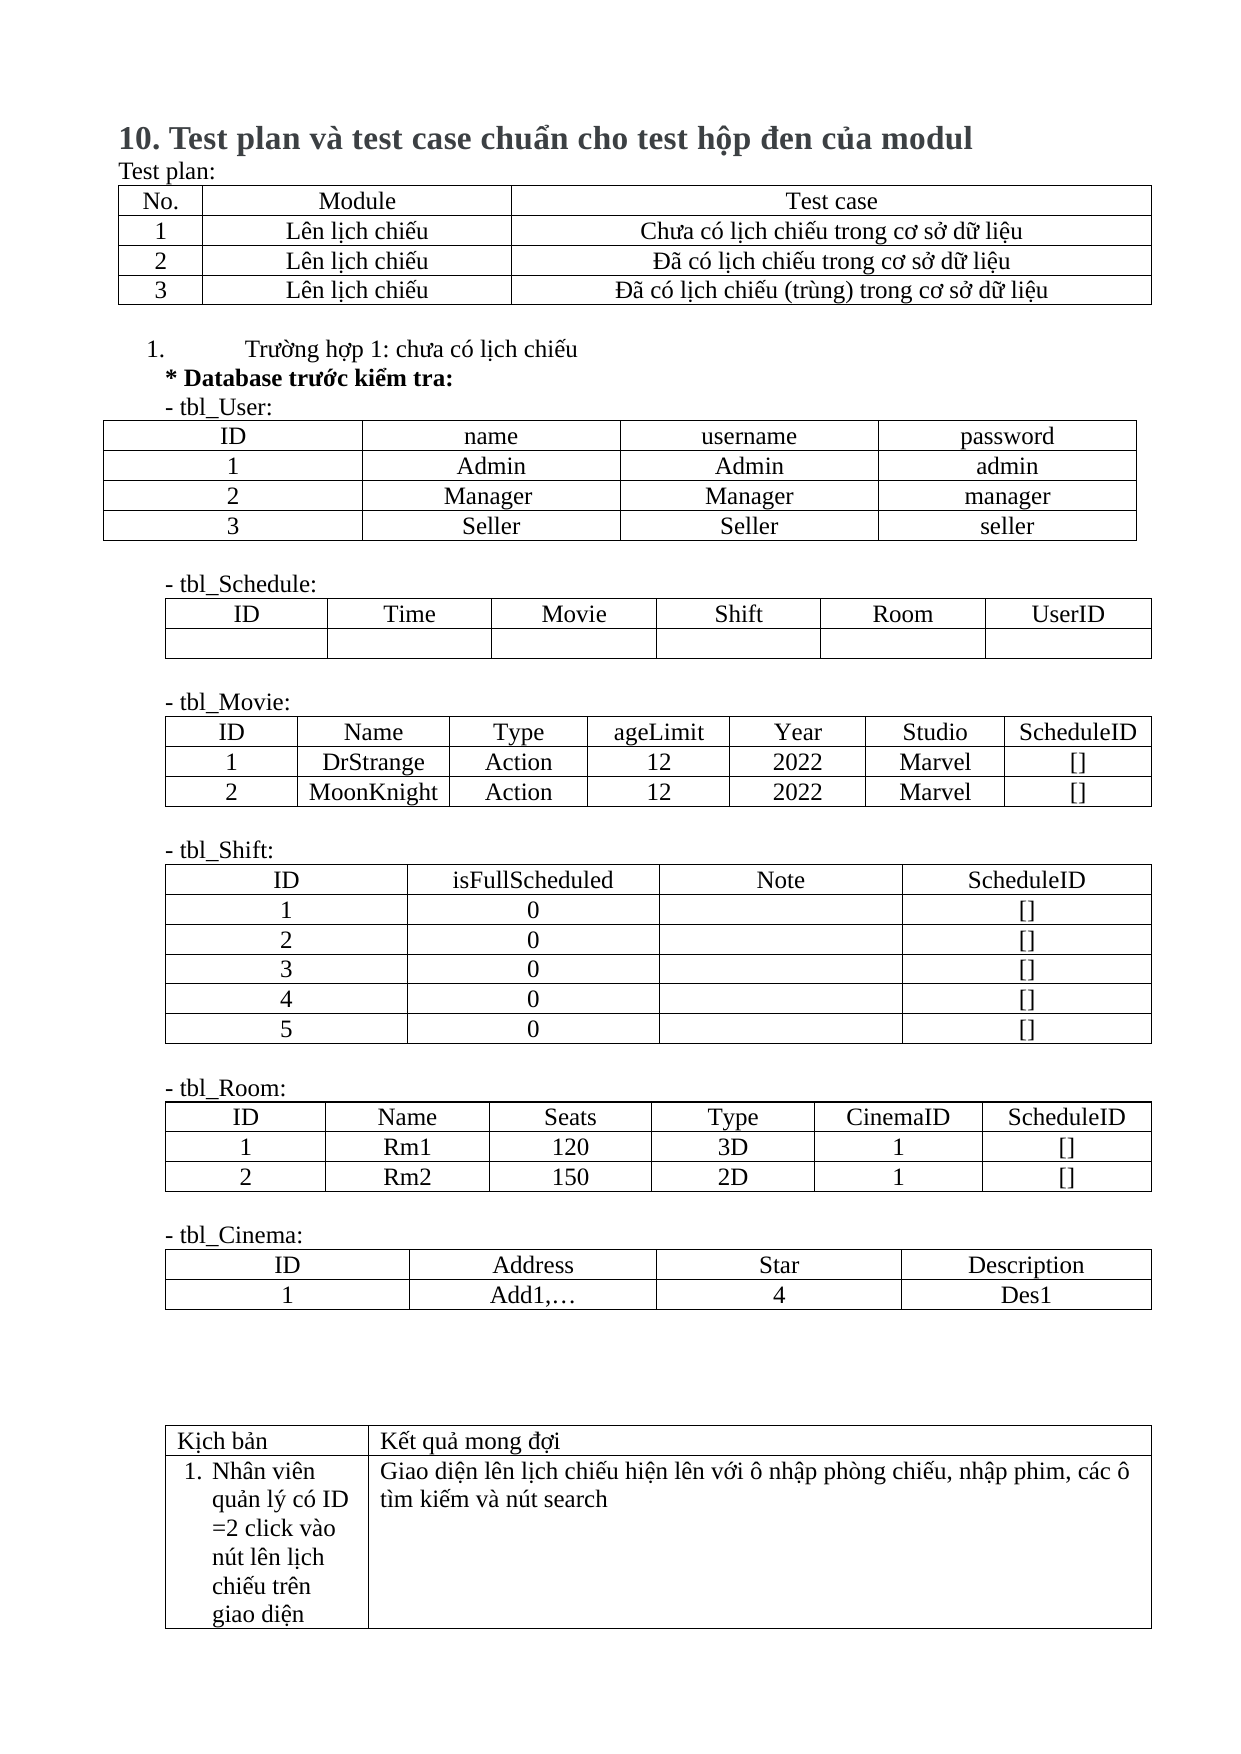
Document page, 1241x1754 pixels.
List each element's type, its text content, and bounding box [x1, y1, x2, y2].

table_cell [660, 925, 902, 953]
table_cell Action [450, 777, 587, 806]
table_header Note [660, 865, 902, 894]
table_header Name [326, 1103, 489, 1131]
table_cell Seller [363, 511, 620, 539]
table_header Movie [492, 599, 656, 628]
list - tbl_Movie: [165, 687, 1122, 716]
table_cell 1 [104, 451, 362, 480]
table_cell 3 [119, 276, 202, 304]
table_header Name [298, 717, 449, 746]
table_cell Chưa có lịch chiếu trong cơ sở dữ liệu [512, 216, 1151, 245]
table_cell Đã có lịch chiếu (trùng) trong cơ sở dữ liệu [512, 276, 1151, 304]
table_cell 1 [166, 747, 297, 776]
table_header Shift [657, 599, 820, 628]
table_cell 2D [652, 1162, 814, 1191]
table_header Type [450, 717, 587, 746]
table_cell Manager [363, 481, 620, 510]
table_cell 0 [408, 1014, 659, 1043]
table_cell [] [903, 1014, 1151, 1043]
table_header ID [104, 421, 362, 450]
table_cell 3 [166, 955, 407, 983]
list - tbl_Schedule: [165, 569, 1122, 598]
table_header ageLimit [588, 717, 729, 746]
table_header ID [166, 1103, 325, 1131]
table_cell Admin [363, 451, 620, 480]
table_cell Nhân viên quản lý có ID =2 click vào nút lên lịch chiếu trên giao diện [166, 1456, 368, 1628]
table_cell 12 [588, 747, 729, 776]
table_cell 1 [166, 1132, 325, 1161]
list - tbl_Room: [165, 1073, 1122, 1101]
table_cell 4 [166, 984, 407, 1013]
table_cell 1 [166, 895, 407, 924]
table_cell Lên lịch chiếu [203, 276, 511, 304]
table_header ID [166, 865, 407, 894]
table_cell [660, 895, 902, 924]
table_cell 0 [408, 895, 659, 924]
table_header Module [203, 186, 511, 215]
table_cell Admin [621, 451, 878, 480]
table_cell Đã có lịch chiếu trong cơ sở dữ liệu [512, 246, 1151, 274]
text Test plan: [118, 156, 1122, 185]
table_cell [660, 1014, 902, 1043]
table_cell 2 [166, 925, 407, 953]
table_cell Marvel [866, 747, 1004, 776]
table_cell [] [983, 1132, 1151, 1161]
table_cell [166, 629, 327, 658]
table_cell Marvel [866, 777, 1004, 806]
table_cell 0 [408, 955, 659, 983]
list - tbl_User: [165, 392, 1122, 420]
table_header ScheduleID [903, 865, 1151, 894]
table_cell MoonKnight [298, 777, 449, 806]
table_cell 1 [815, 1132, 982, 1161]
table_cell Rm2 [326, 1162, 489, 1191]
table_cell [] [903, 895, 1151, 924]
table_cell Lên lịch chiếu [203, 246, 511, 274]
table_cell Action [450, 747, 587, 776]
table_cell [660, 984, 902, 1013]
table_header ID [166, 1250, 409, 1279]
table_cell [] [903, 984, 1151, 1013]
table_cell 5 [166, 1014, 407, 1043]
table_cell 1 [119, 216, 202, 245]
table_cell Rm1 [326, 1132, 489, 1161]
table_cell 150 [490, 1162, 651, 1191]
table_header Description [902, 1250, 1151, 1279]
table_cell Giao diện lên lịch chiếu hiện lên với ô nhập phòng chiếu, nhập phim, các ô tìm kiếm và nút search [369, 1456, 1151, 1628]
table_cell 3 [104, 511, 362, 539]
table_header Seats [490, 1103, 651, 1131]
table_header Room [821, 599, 985, 628]
list - tbl_Shift: [165, 835, 1122, 864]
table_header UserID [986, 599, 1151, 628]
table_cell 3D [652, 1132, 814, 1161]
list Trường hợp 1: chưa có lịch chiếu [146, 334, 1122, 363]
table_cell [328, 629, 491, 658]
table_header Studio [866, 717, 1004, 746]
table_cell 0 [408, 925, 659, 953]
table_header No. [119, 186, 202, 215]
table_cell [] [983, 1162, 1151, 1191]
table_cell 2 [166, 1162, 325, 1191]
table_header password [879, 421, 1136, 450]
table_header ID [166, 599, 327, 628]
table_header Star [657, 1250, 901, 1279]
table_cell Manager [621, 481, 878, 510]
table_cell 1 [166, 1280, 409, 1309]
table_cell [] [1005, 747, 1151, 776]
table_cell [657, 629, 820, 658]
table_header ID [166, 717, 297, 746]
list * Database trước kiểm tra: [165, 363, 1122, 392]
table_header Year [730, 717, 865, 746]
text 10. Test plan và test case chuẩn cho test hộp đen của modul [118, 118, 1122, 156]
table_header Type [652, 1103, 814, 1131]
table_cell [] [903, 955, 1151, 983]
table_cell 120 [490, 1132, 651, 1161]
table_cell 1 [815, 1162, 982, 1191]
table_header name [363, 421, 620, 450]
table_cell [] [1005, 777, 1151, 806]
table_cell 2022 [730, 747, 865, 776]
table_header Kết quả mong đợi [369, 1426, 1151, 1455]
table_header Kịch bản [166, 1426, 368, 1455]
table_cell 2 [119, 246, 202, 274]
table_cell [492, 629, 656, 658]
table_cell manager [879, 481, 1136, 510]
table_cell [660, 955, 902, 983]
list - tbl_Cinema: [165, 1221, 1122, 1249]
table_header Address [410, 1250, 656, 1279]
table_cell Lên lịch chiếu [203, 216, 511, 245]
table_header Test case [512, 186, 1151, 215]
table_cell 0 [408, 984, 659, 1013]
table_cell [986, 629, 1151, 658]
table_cell Des1 [902, 1280, 1151, 1309]
table_cell Add1,… [410, 1280, 656, 1309]
table_header username [621, 421, 878, 450]
table_header ScheduleID [1005, 717, 1151, 746]
table_cell 12 [588, 777, 729, 806]
table_cell 4 [657, 1280, 901, 1309]
table_header isFullScheduled [408, 865, 659, 894]
table_cell 2 [104, 481, 362, 510]
table_header ScheduleID [983, 1103, 1151, 1131]
table_header CinemaID [815, 1103, 982, 1131]
table_cell admin [879, 451, 1136, 480]
table_header Time [328, 599, 491, 628]
table_cell [] [903, 925, 1151, 953]
table_cell 2022 [730, 777, 865, 806]
table_cell 2 [166, 777, 297, 806]
table_cell Seller [621, 511, 878, 539]
table_cell seller [879, 511, 1136, 539]
table_cell DrStrange [298, 747, 449, 776]
table_cell [821, 629, 985, 658]
